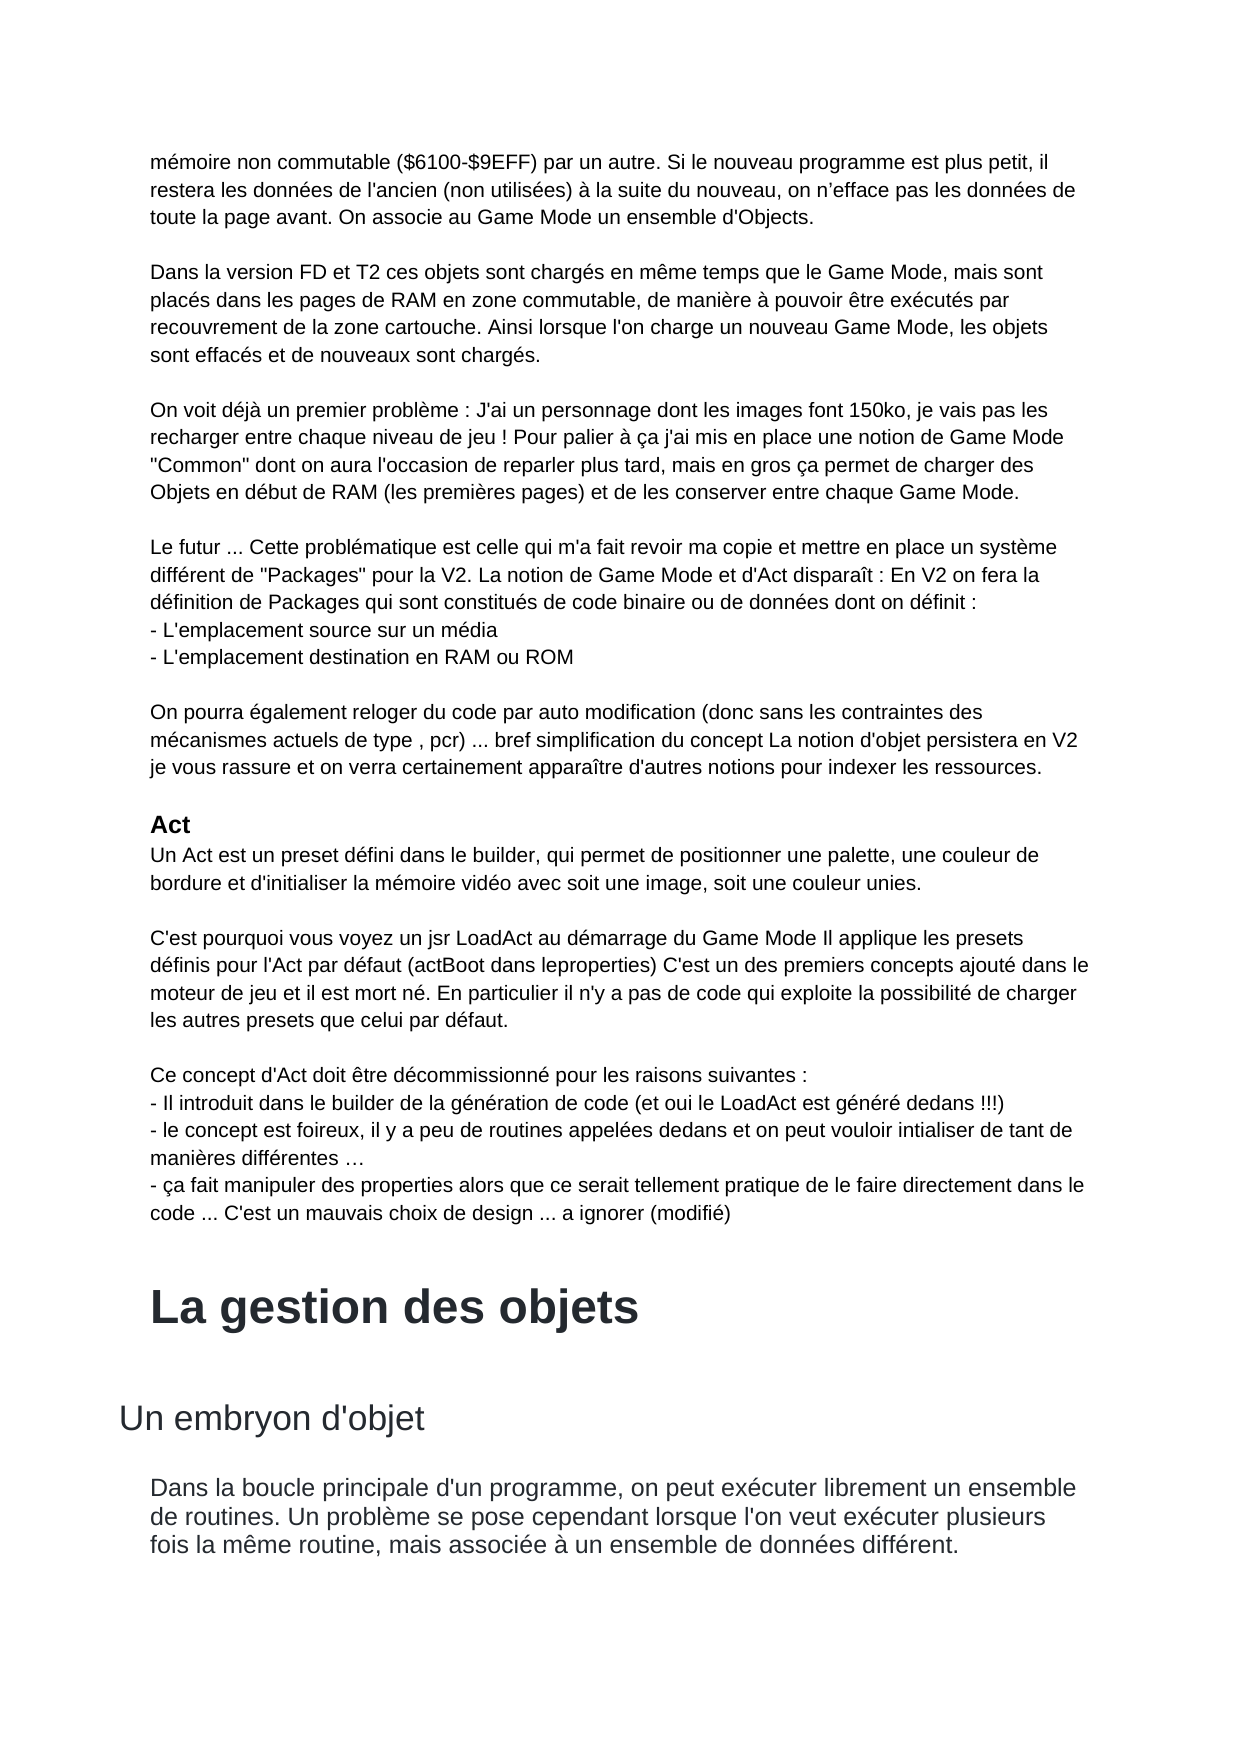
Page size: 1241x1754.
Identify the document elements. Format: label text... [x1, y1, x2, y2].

text mémoire non commutable ($6100-$9EFF) par un autre. Si le nouveau programme est plus petit, il restera les données de l'ancien (non utilisées) à la suite du nouveau, on n’efface pas les données de toute la page avant. On associe au Game Mode un ensemble d'Objects. [150, 150, 1090, 229]
text - ça fait manipuler des properties alors que ce serait tellement pratique de le faire directement dans le code ... C'est un mauvais choix de design ... a ignorer (modifié) [150, 1173, 1090, 1224]
text - le concept est foireux, il y a peu de routines appelées dedans et on peut vouloir intialiser de tant de manières différentes … [150, 1118, 1090, 1169]
text On pourra également reloger du code par auto modification (donc sans les contraintes des mécanismes actuels de type , pcr) ... bref simplification du concept La notion d'objet persistera en V2 je vous rassure et on verra certainement apparaître d'autres notions pour indexer les ressources. [150, 700, 1090, 779]
subtitle La gestion des objets [150, 1278, 1090, 1346]
text Dans la boucle principale d'un programme, on peut exécuter librement un ensemble de routines. Un problème se pose cependant lorsque l'on veut exécuter plusieurs fois la même routine, mais associée à un ensemble de données différent. [150, 1473, 1090, 1559]
text Le futur ... Cette problématique est celle qui m'a fait revoir ma copie et mettre en place un système différent de "Packages" pour la V2. La notion de Game Mode et d'Act disparaît : En V2 on fera la définition de Packages qui sont constitués de code binaire ou de données dont on définit : [150, 535, 1090, 614]
text Ce concept d'Act doit être décommissionné pour les raisons suivantes : [150, 1063, 1090, 1087]
text Act [150, 810, 1090, 839]
text - Il introduit dans le builder de la génération de code (et oui le LoadAct est généré dedans !!!) [150, 1091, 1090, 1114]
subtitle Un embryon d'objet [119, 1397, 1090, 1448]
text - L'emplacement destination en RAM ou ROM [150, 645, 1090, 669]
text C'est pourquoi vous voyez un jsr LoadAct au démarrage du Game Mode Il applique les presets définis pour l'Act par défaut (actBoot dans leproperties) C'est un des premiers concepts ajouté dans le moteur de jeu et il est mort né. En particulier il n'y a pas de code qui exploite la possibilité de charger les autres presets que celui par défaut. [150, 926, 1090, 1032]
text Un Act est un preset défini dans le builder, qui permet de positionner une palette, une couleur de bordure et d'initialiser la mémoire vidéo avec soit une image, soit une couleur unies. [150, 843, 1090, 894]
text Dans la version FD et T2 ces objets sont chargés en même temps que le Game Mode, mais sont placés dans les pages de RAM en zone commutable, de manière à pouvoir être exécutés par recouvrement de la zone cartouche. Ainsi lorsque l'on charge un nouveau Game Mode, les objets sont effacés et de nouveaux sont chargés. [150, 260, 1090, 366]
text On voit déjà un premier problème : J'ai un personnage dont les images font 150ko, je vais pas les recharger entre chaque niveau de jeu ! Pour palier à ça j'ai mis en place une notion de Game Mode "Common" dont on aura l'occasion de reparler plus tard, mais en gros ça permet de charger des Objets en début de RAM (les premières pages) et de les conserver entre chaque Game Mode. [150, 397, 1090, 504]
text - L'emplacement source sur un média [150, 617, 1090, 641]
